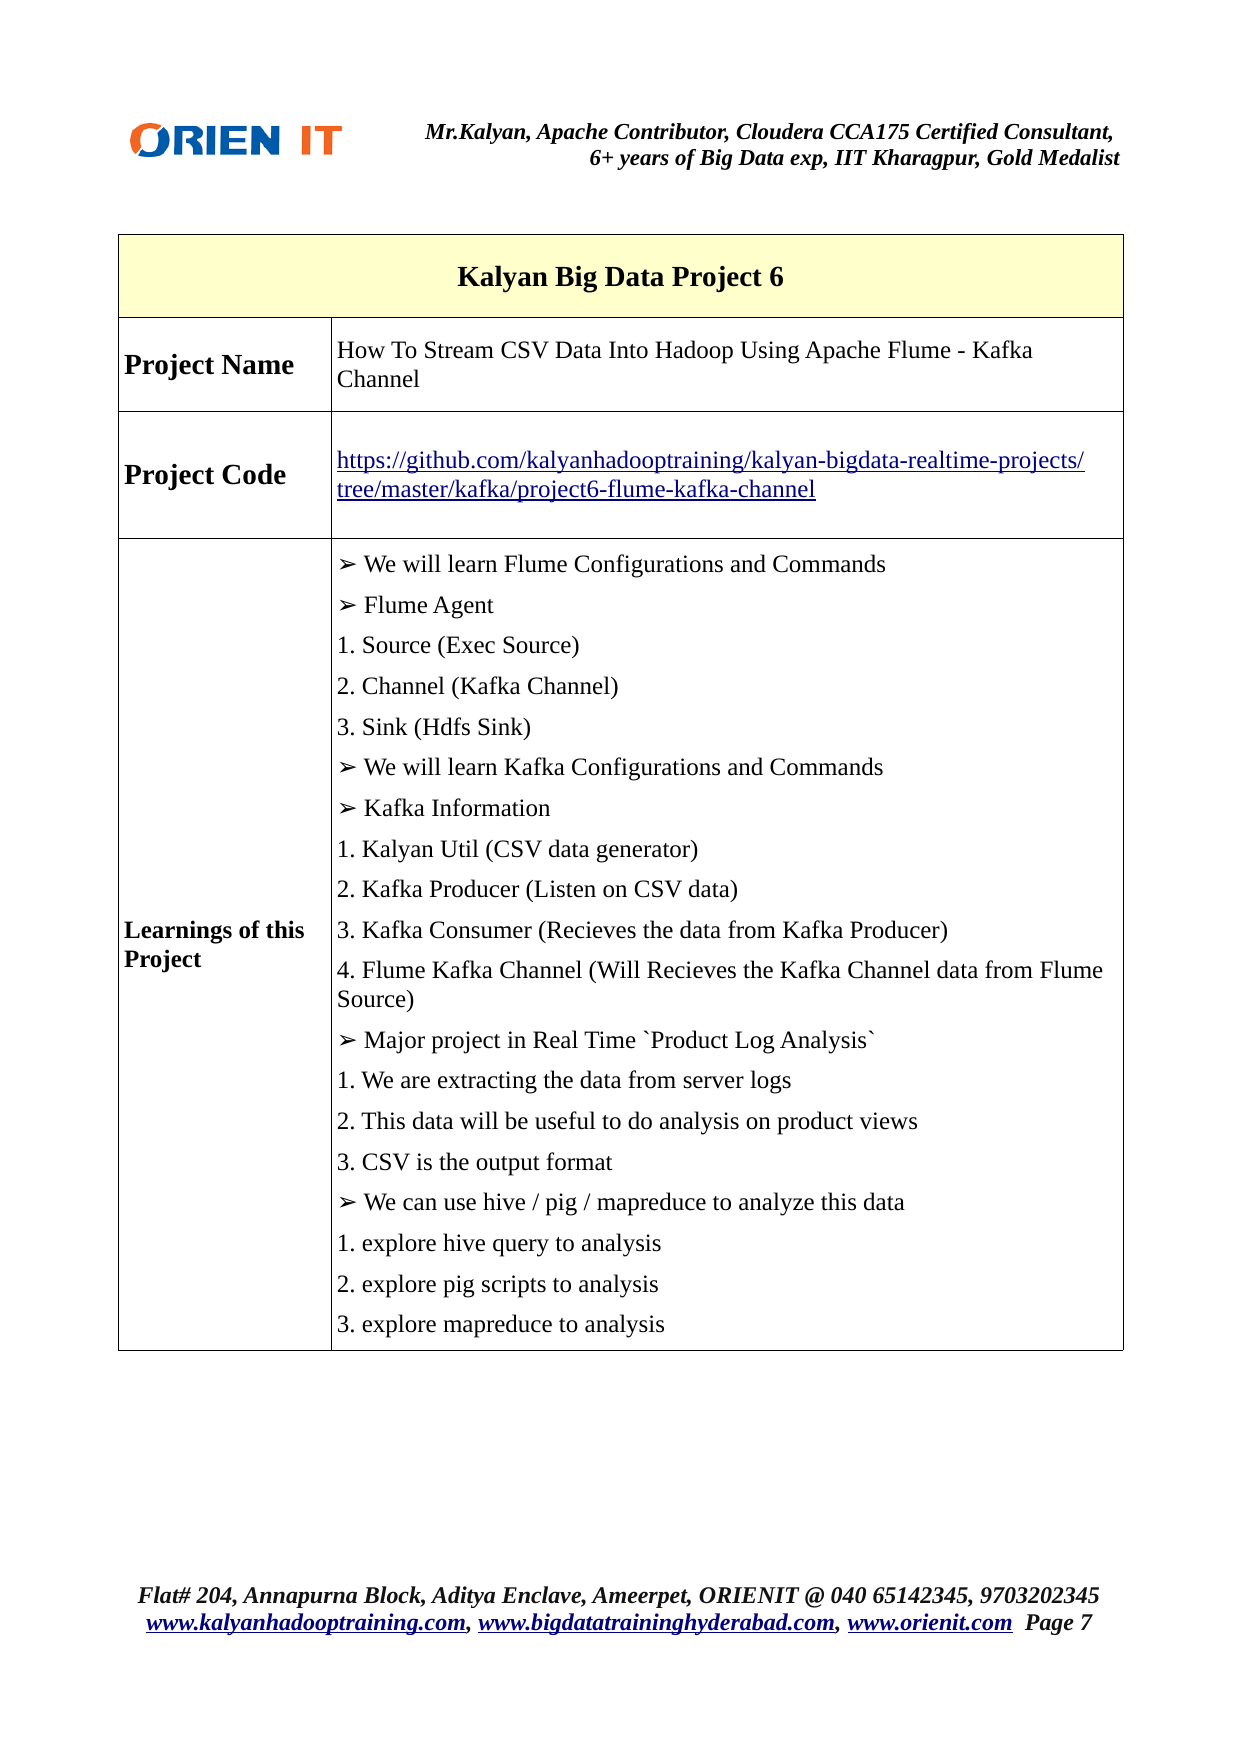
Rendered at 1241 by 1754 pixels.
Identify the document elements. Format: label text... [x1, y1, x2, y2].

table_cell How To Stream CSV Data Into Hadoop Using Apache Flume - Kafka Channel [332, 318, 1123, 411]
picture [123, 112, 345, 166]
table_cell Project Code [119, 412, 331, 537]
table_cell https://github.com/kalyanhadooptraining/kalyan-bigdata-realtime-projects/tree/master/kafka/project6-flume-kafka-channel [332, 412, 1123, 537]
table_cell ➢ We will learn Flume Configurations and Commands ➢ Flume Agent 1. Source (Exec Source) 2. Channel (Kafka Channel) 3. Sink (Hdfs Sink) ➢ We will learn Kafka Configurations and Commands ➢ Kafka Information 1. Kalyan Util (CSV data generator) 2. Kafka Producer (Listen on CSV data) 3. Kafka Consumer (Recieves the data from Kafka Producer) 4. Flume Kafka Channel (Will Recieves the Kafka Channel data from Flume Source) ➢ Major project in Real Time `Product Log Analysis` 1. We are extracting the data from server logs 2. This data will be useful to do analysis on product views 3. CSV is the output format ➢ We can use hive / pig / mapreduce to analyze this data 1. explore hive query to analysis 2. explore pig scripts to analysis 3. explore mapreduce to analysis [332, 539, 1123, 1350]
table_header Kalyan Big Data Project 6 [119, 235, 1123, 317]
table_cell Project Name [119, 318, 331, 411]
table_cell Learnings of this Project [119, 539, 331, 1350]
